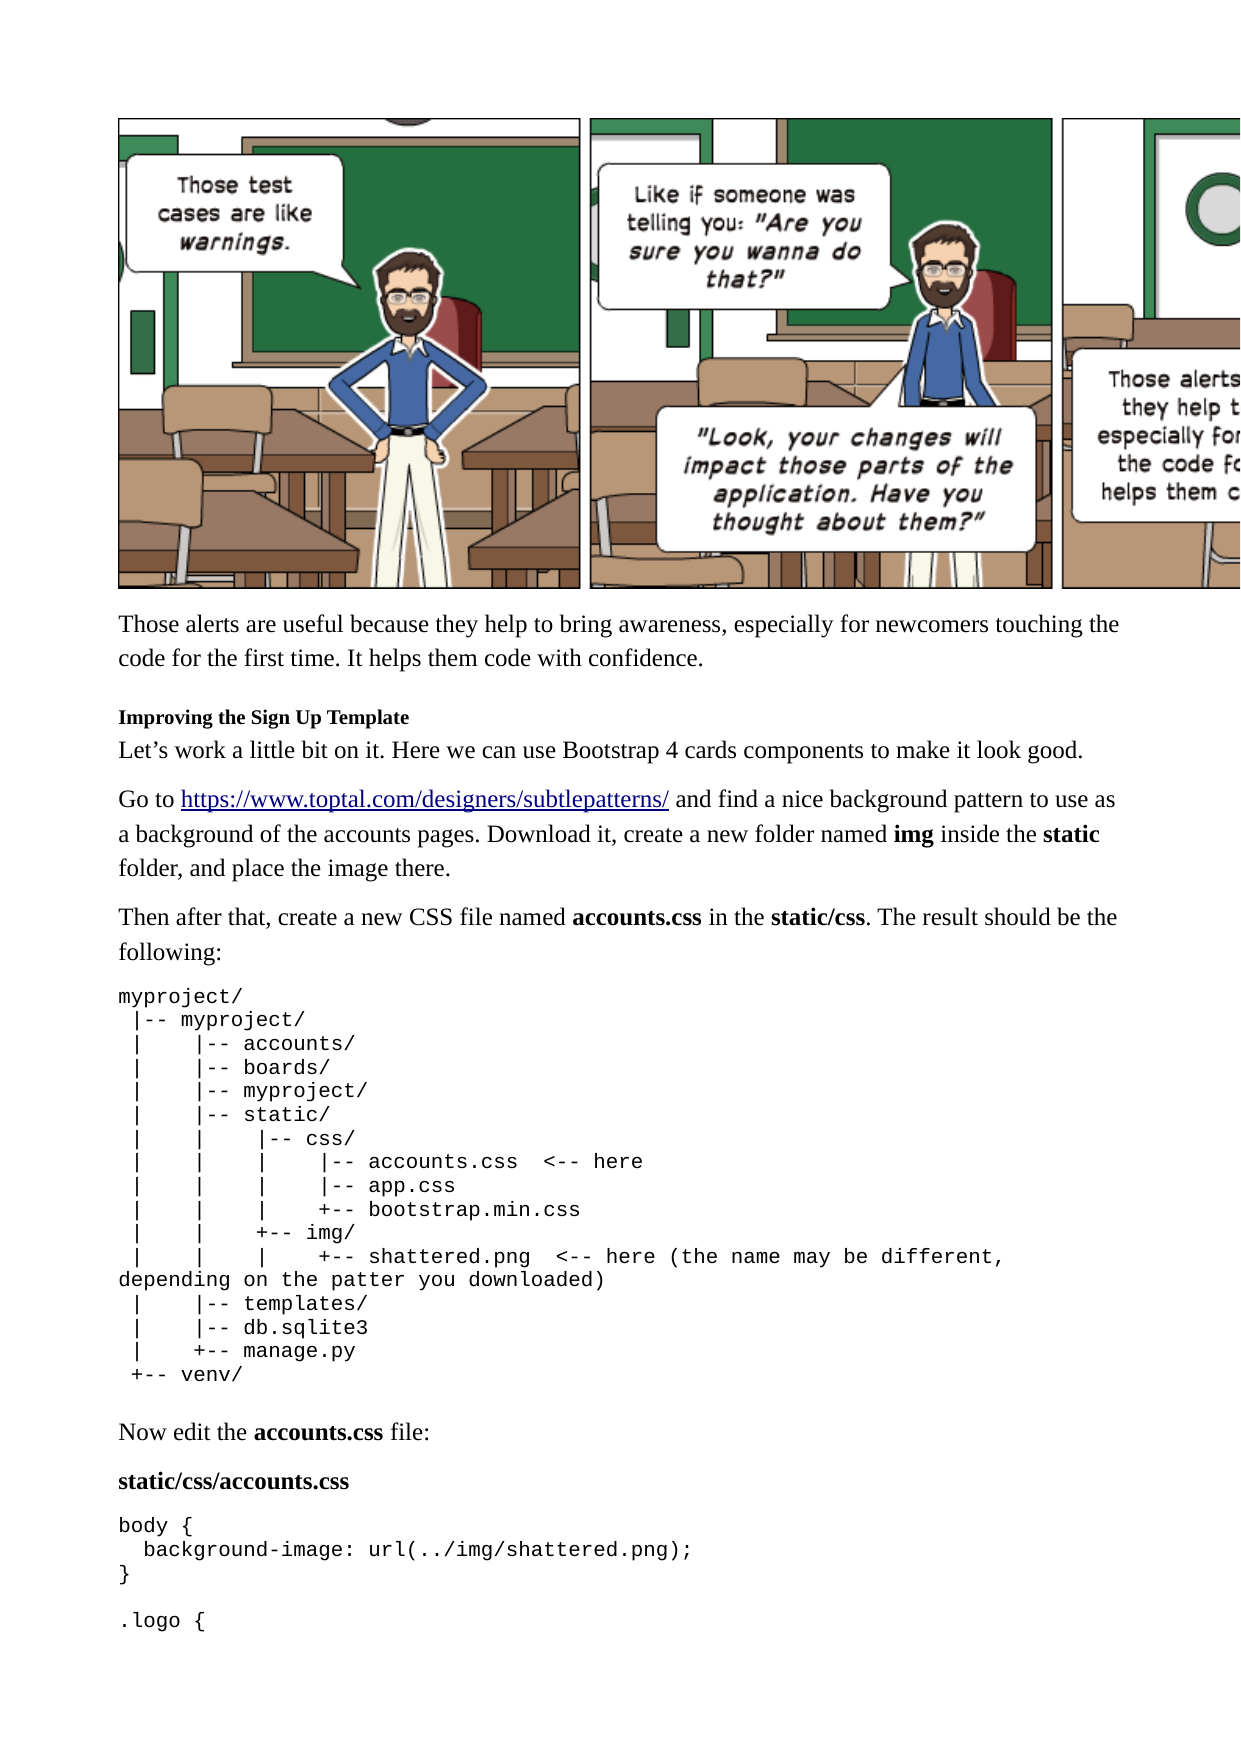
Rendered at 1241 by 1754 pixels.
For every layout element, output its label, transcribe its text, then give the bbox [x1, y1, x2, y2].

text | +-- manage.py [118, 1340, 1122, 1364]
text | | | |-- accounts.css <-- here [118, 1151, 1122, 1175]
text | | | +-- bootstrap.min.css [118, 1198, 1122, 1222]
text |-- myproject/ [118, 1009, 1122, 1033]
text .logo { [118, 1610, 1122, 1633]
picture [118, 118, 1241, 589]
text | |-- static/ [118, 1104, 1122, 1128]
text Let’s work a little bit on it. Here we can use Bootstrap 4 cards components to make it look good. [118, 735, 1122, 764]
text Now edit the accounts.css file: [118, 1417, 1122, 1446]
text | | +-- img/ [118, 1222, 1122, 1246]
text | |-- db.sqlite3 [118, 1317, 1122, 1340]
text | | | +-- shattered.png <-- here (the name may be different, depending on the patter you downloaded) [118, 1246, 1122, 1293]
text myproject/ [118, 986, 1122, 1009]
text | |-- accounts/ [118, 1033, 1122, 1057]
text Then after that, create a new CSS file named accounts.css in the static/css. The result should be the following: [118, 902, 1122, 965]
text Go to https://www.toptal.com/designers/subtlepatterns/ and find a nice background pattern to use as a background of the accounts pages. Download it, create a new folder named img inside the static folder, and place the image there. [118, 784, 1122, 882]
text +-- venv/ [118, 1364, 1122, 1388]
subtitle Improving the Sign Up Template [118, 705, 1122, 729]
text | | |-- css/ [118, 1128, 1122, 1151]
text Those alerts are useful because they help to bring awareness, especially for newcomers touching the code for the first time. It helps them code with confidence. [118, 609, 1122, 672]
text | |-- myproject/ [118, 1080, 1122, 1104]
text | | | |-- app.css [118, 1175, 1122, 1198]
text static/css/accounts.css [118, 1466, 1122, 1495]
text } [118, 1563, 1122, 1586]
text | |-- templates/ [118, 1293, 1122, 1317]
text | |-- boards/ [118, 1057, 1122, 1080]
text background-image: url(../img/shattered.png); [118, 1539, 1122, 1563]
text body { [118, 1515, 1122, 1539]
